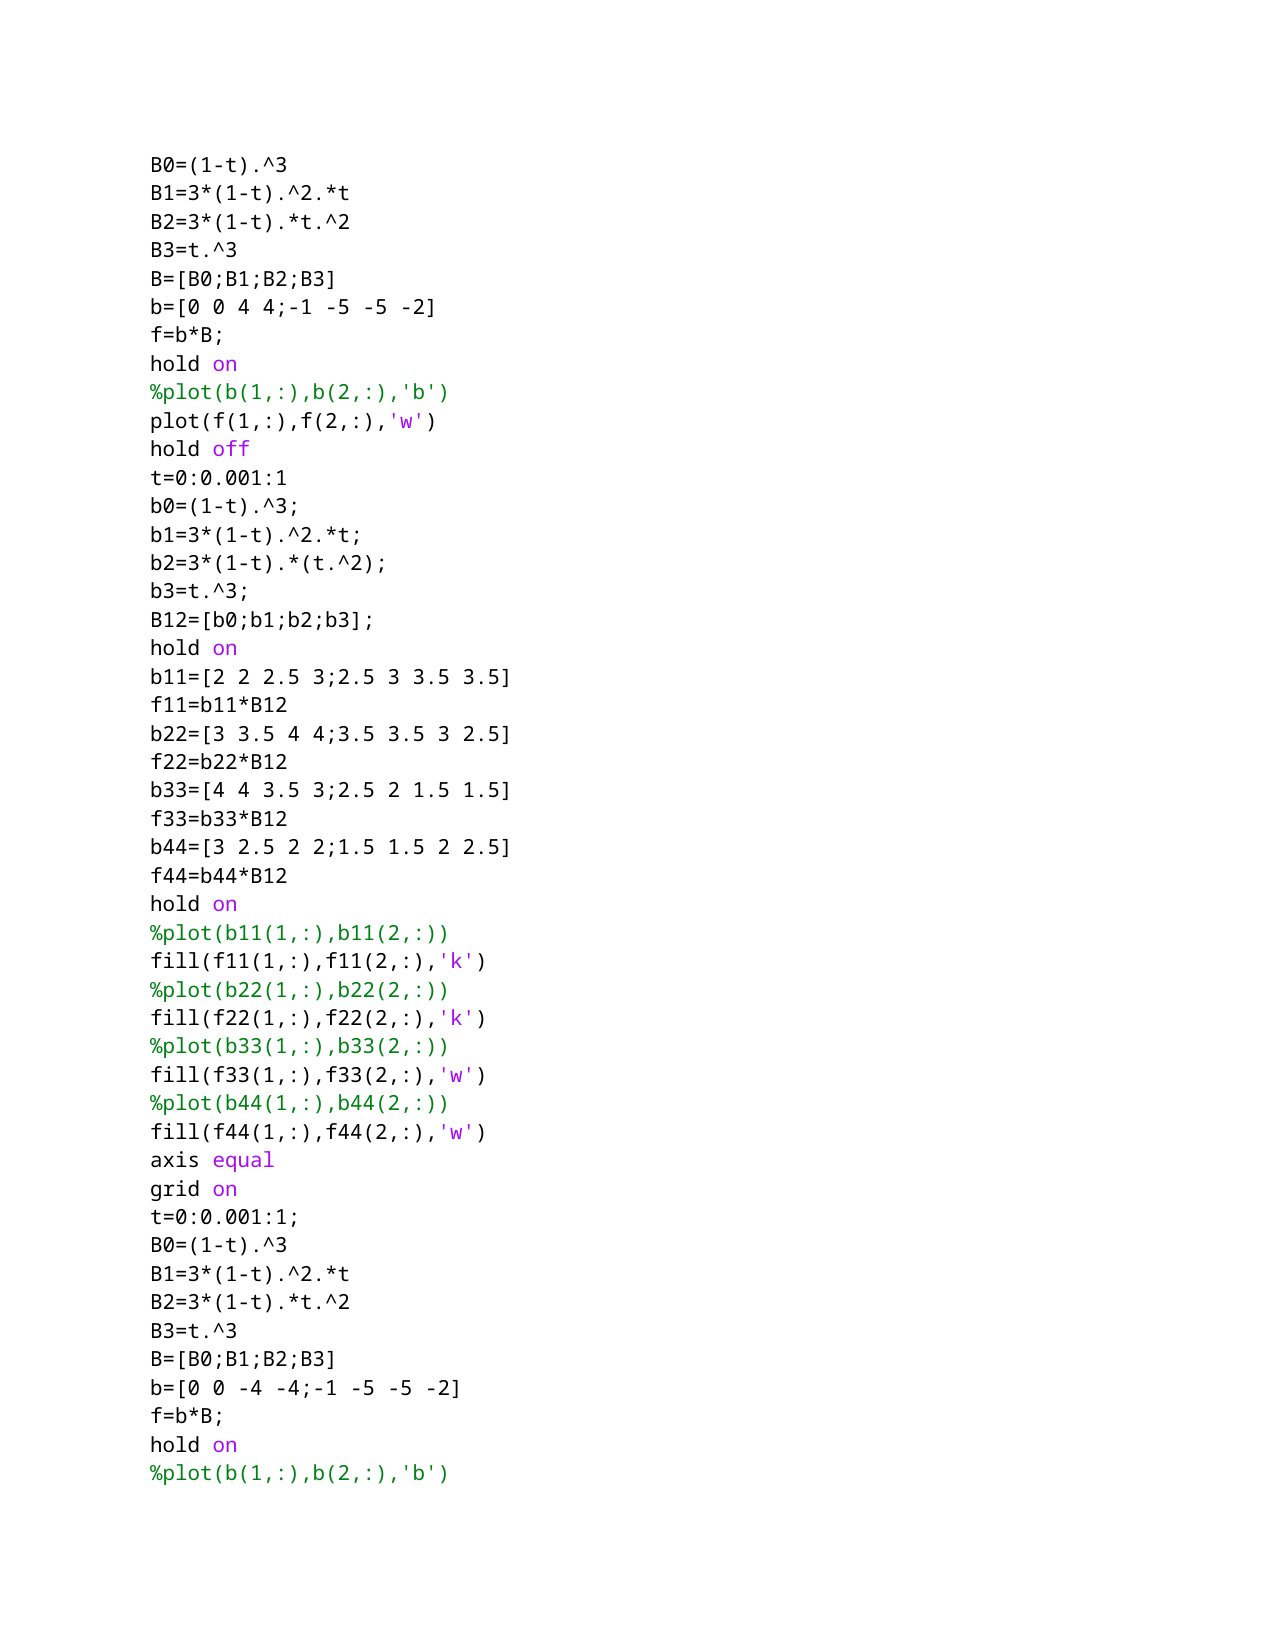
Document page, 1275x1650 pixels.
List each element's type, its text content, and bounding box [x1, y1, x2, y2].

text f33=b33*B12 [150, 804, 1125, 832]
text t=0:0.001:1; [150, 1202, 1125, 1231]
text f=b*B; [150, 1401, 1125, 1430]
text B=[B0;B1;B2;B3] [150, 264, 1125, 292]
text grid on [150, 1174, 1125, 1202]
text b11=[2 2 2.5 3;2.5 3 3.5 3.5] [150, 662, 1125, 690]
text b1=3*(1-t).^2.*t; [150, 520, 1125, 548]
text f22=b22*B12 [150, 747, 1125, 776]
text fill(f33(1,:),f33(2,:),'w') [150, 1060, 1125, 1088]
text hold on [150, 349, 1125, 377]
text fill(f22(1,:),f22(2,:),'k') [150, 1003, 1125, 1032]
text hold on [150, 889, 1125, 918]
text b=[0 0 -4 -4;-1 -5 -5 -2] [150, 1373, 1125, 1401]
text %plot(b33(1,:),b33(2,:)) [150, 1032, 1125, 1060]
text B3=t.^3 [150, 235, 1125, 264]
text b=[0 0 4 4;-1 -5 -5 -2] [150, 292, 1125, 321]
text b33=[4 4 3.5 3;2.5 2 1.5 1.5] [150, 776, 1125, 804]
text hold off [150, 434, 1125, 463]
text f44=b44*B12 [150, 861, 1125, 889]
text hold on [150, 1430, 1125, 1458]
text b2=3*(1-t).*(t.^2); [150, 548, 1125, 577]
text b0=(1-t).^3; [150, 491, 1125, 520]
text %plot(b22(1,:),b22(2,:)) [150, 975, 1125, 1003]
text %plot(b44(1,:),b44(2,:)) [150, 1088, 1125, 1117]
text b22=[3 3.5 4 4;3.5 3.5 3 2.5] [150, 719, 1125, 747]
text %plot(b(1,:),b(2,:),'b') [150, 377, 1125, 406]
text B=[B0;B1;B2;B3] [150, 1344, 1125, 1373]
text B0=(1-t).^3 [150, 1231, 1125, 1259]
text b44=[3 2.5 2 2;1.5 1.5 2 2.5] [150, 832, 1125, 861]
text fill(f44(1,:),f44(2,:),'w') [150, 1117, 1125, 1145]
text f=b*B; [150, 321, 1125, 349]
text %plot(b11(1,:),b11(2,:)) [150, 918, 1125, 946]
text t=0:0.001:1 [150, 463, 1125, 491]
text B1=3*(1-t).^2.*t [150, 178, 1125, 207]
text hold on [150, 633, 1125, 662]
text fill(f11(1,:),f11(2,:),'k') [150, 946, 1125, 975]
text B3=t.^3 [150, 1316, 1125, 1344]
text B1=3*(1-t).^2.*t [150, 1259, 1125, 1287]
text B2=3*(1-t).*t.^2 [150, 1287, 1125, 1316]
text B12=[b0;b1;b2;b3]; [150, 605, 1125, 633]
text f11=b11*B12 [150, 690, 1125, 719]
text plot(f(1,:),f(2,:),'w') [150, 406, 1125, 434]
text %plot(b(1,:),b(2,:),'b') [150, 1458, 1125, 1487]
text b3=t.^3; [150, 577, 1125, 605]
text B0=(1-t).^3 [150, 150, 1125, 178]
text axis equal [150, 1145, 1125, 1174]
text B2=3*(1-t).*t.^2 [150, 207, 1125, 235]
